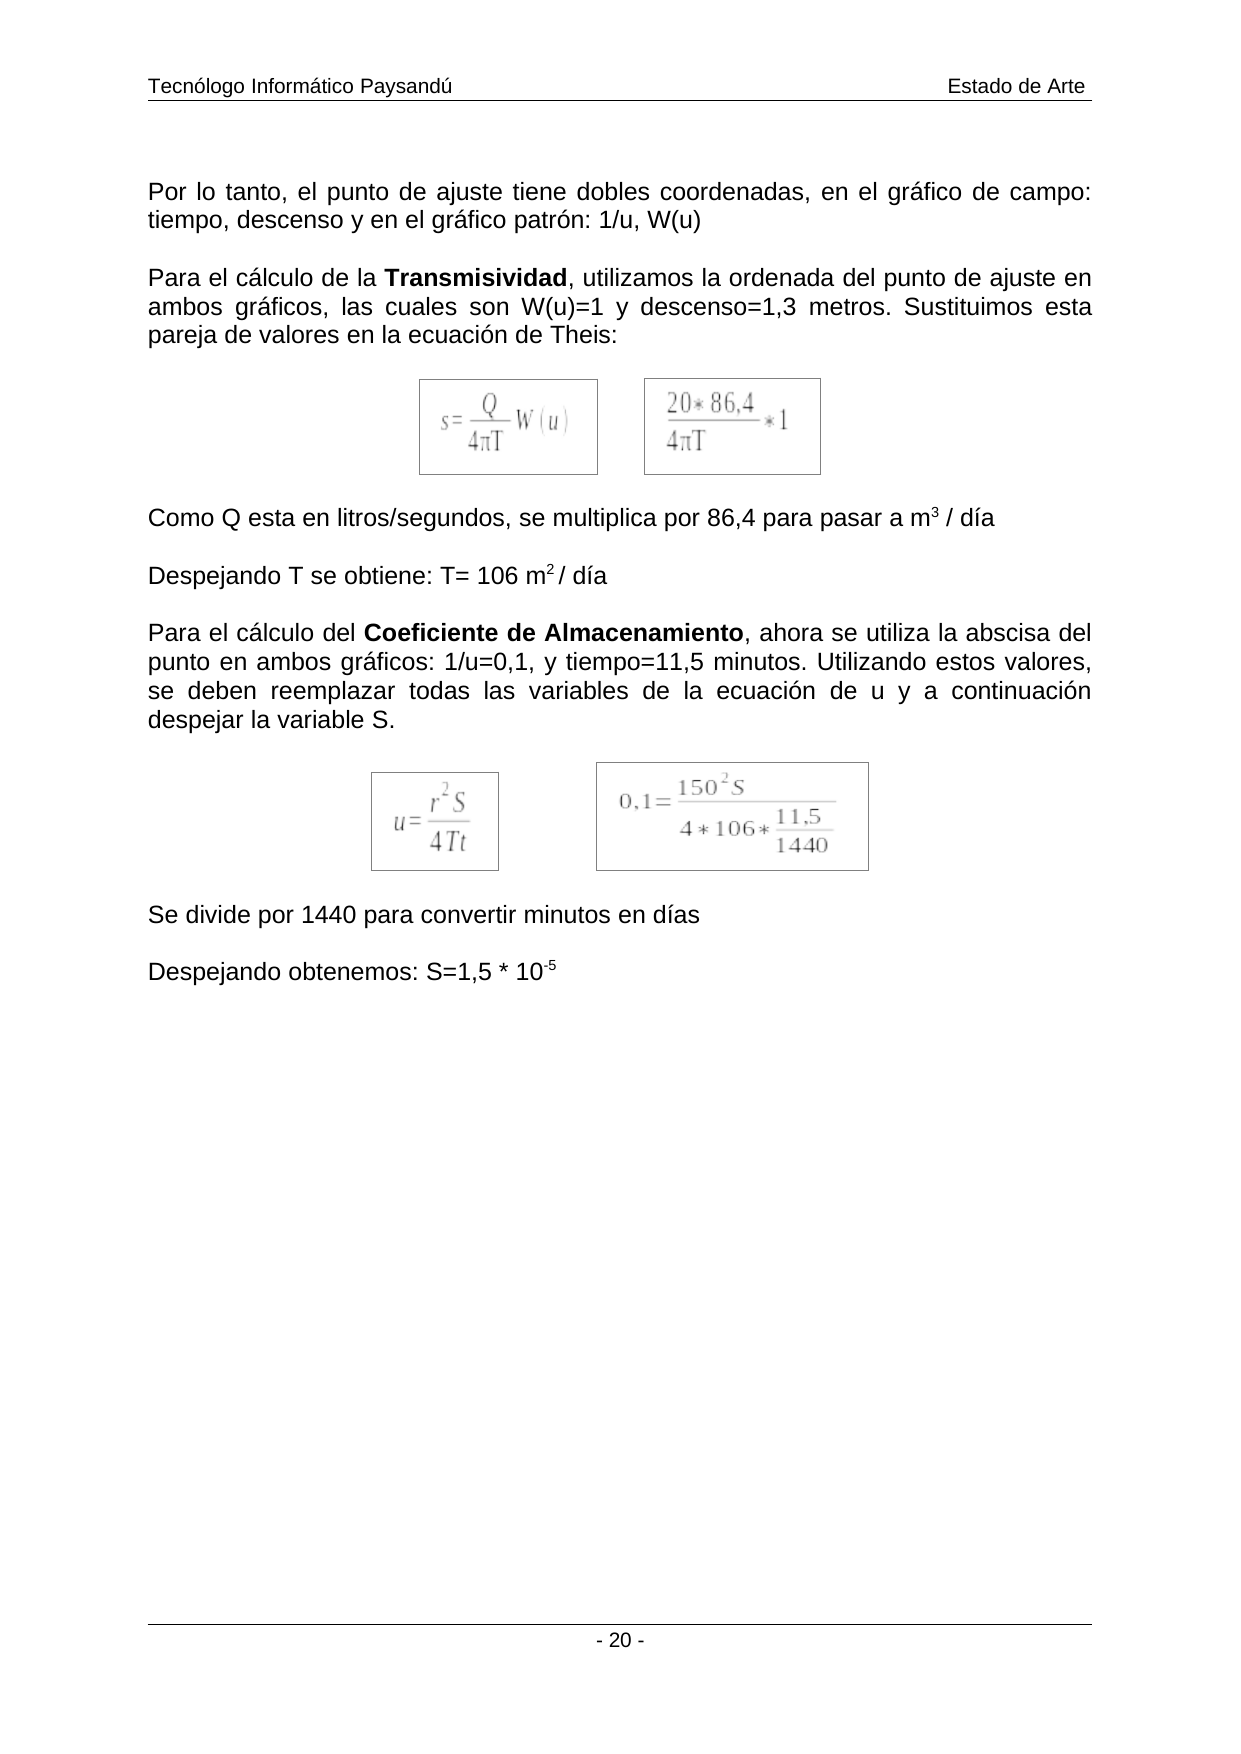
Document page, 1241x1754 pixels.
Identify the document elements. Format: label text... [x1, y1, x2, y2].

text Despejando obtenemos: S=1,5 * 10-5 [148, 957, 1092, 986]
text Se divide por 1440 para convertir minutos en días [148, 900, 1092, 928]
text Como Q esta en litros/segundos, se multiplica por 86,4 para pasar a m3 / día [148, 503, 1092, 532]
text Para el cálculo de la Transmisividad, utilizamos la ordenada del punto de ajuste en ambos gráficos, las cuales son W(u)=1 y descenso=1,3 metros. Sustituimos esta pareja de valores en la ecuación de Theis: [148, 263, 1092, 349]
text Por lo tanto, el punto de ajuste tiene dobles coordenadas, en el gráfico de campo: tiempo, descenso y en el gráfico patrón: 1/u, W(u) [148, 176, 1092, 234]
text Para el cálculo del Coeficiente de Almacenamiento, ahora se utiliza la abscisa del punto en ambos gráficos: 1/u=0,1, y tiempo=11,5 minutos. Utilizando estos valores, se deben reemplazar todas las variables de la ecuación de u y a continuación despejar la variable S. [148, 618, 1092, 733]
text Despejando T se obtiene: T= 106 m2 / día [148, 561, 1092, 590]
